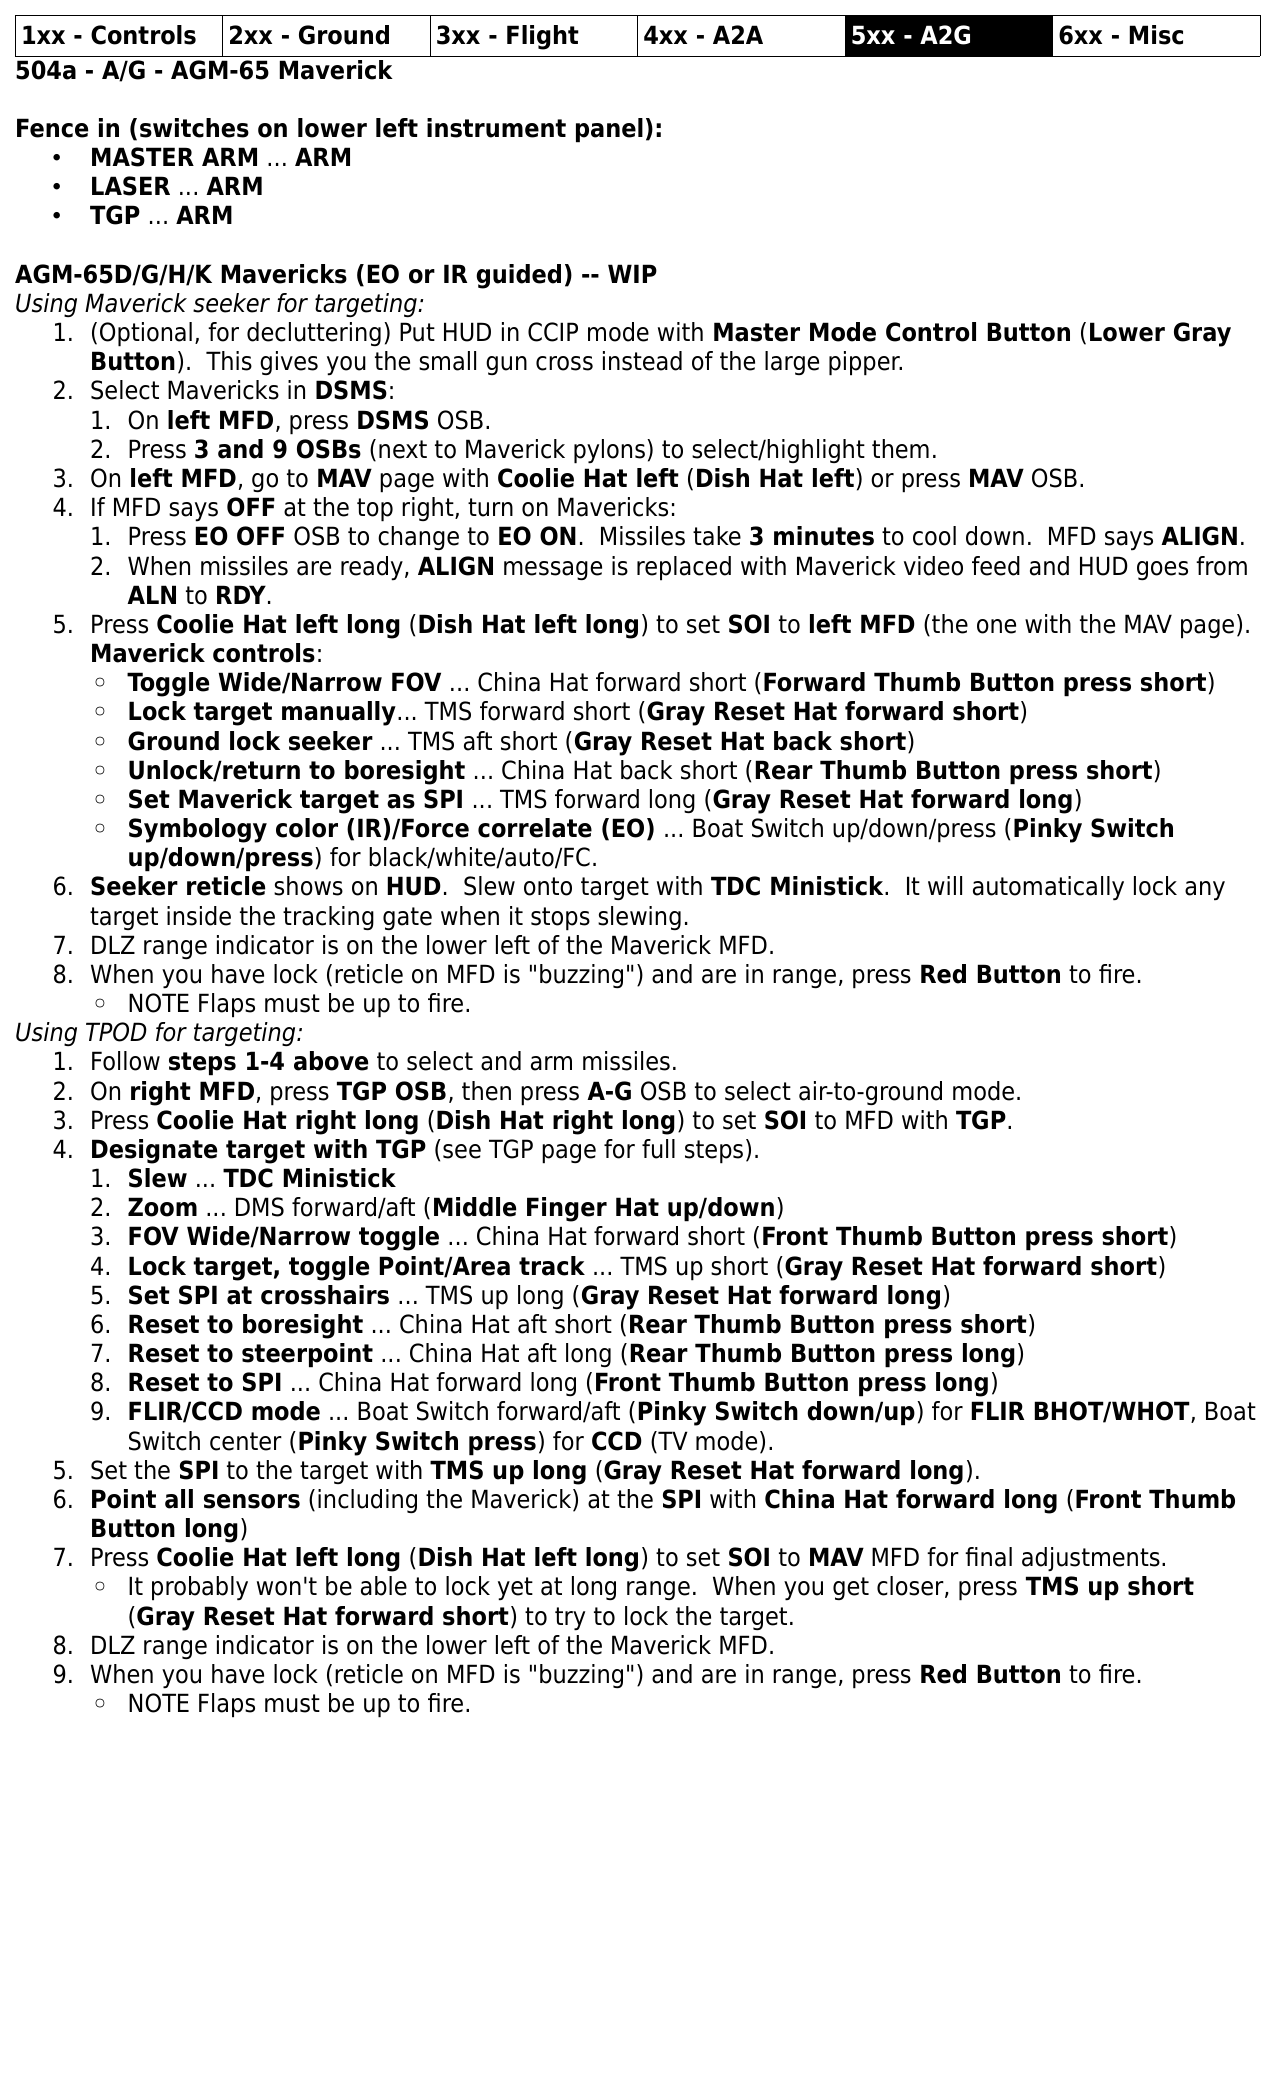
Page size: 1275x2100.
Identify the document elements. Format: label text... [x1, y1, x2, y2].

list FOV Wide/Narrow toggle ... China Hat forward short (Front Thumb Button press short) [90, 1222, 1260, 1252]
list It probably won't be able to lock yet at long range. When you get closer, press TMS up short (Gray Reset Hat forward short) to try to lock the target. [90, 1572, 1260, 1631]
list DLZ range indicator is on the lower left of the Maverick MFD. [52, 931, 1260, 960]
list FLIR/CCD mode ... Boat Switch forward/aft (Pinky Switch down/up) for FLIR BHOT/WHOT, Boat Switch center (Pinky Switch press) for CCD (TV mode). [90, 1397, 1260, 1456]
text AGM-65D/G/H/K Mavericks (EO or IR guided) -- WIP [15, 260, 1260, 289]
list Slew ... TDC Ministick [90, 1164, 1260, 1193]
list Press Coolie Hat left long (Dish Hat left long) to set SOI to left MFD (the one with the MAV page). Maverick controls: [52, 610, 1260, 668]
table_header 1xx - Controls [16, 16, 222, 56]
list Point all sensors (including the Maverick) at the SPI with China Hat forward long (Front Thumb Button long) [52, 1485, 1260, 1543]
list Symbology color (IR)/Force correlate (EO) ... Boat Switch up/down/press (Pinky Switch up/down/press) for black/white/auto/FC. [90, 814, 1260, 872]
list On left MFD, press DSMS OSB. [90, 406, 1260, 435]
list MASTER ARM ... ARM [52, 143, 1260, 172]
list Reset to SPI ... China Hat forward long (Front Thumb Button press long) [90, 1368, 1260, 1397]
text 504a - A/G - AGM-65 Maverick [15, 57, 1260, 85]
list When you have lock (reticle on MFD is "buzzing") and are in range, press Red Button to fire. [52, 960, 1260, 989]
list Press Coolie Hat left long (Dish Hat left long) to set SOI to MAV MFD for final adjustments. [52, 1543, 1260, 1572]
list Zoom ... DMS forward/aft (Middle Finger Hat up/down) [90, 1193, 1260, 1222]
table_header 2xx - Ground [223, 16, 430, 56]
table_header 4xx - A2A [638, 16, 845, 56]
list Lock target manually... TMS forward short (Gray Reset Hat forward short) [90, 697, 1260, 727]
list Designate target with TGP (see TGP page for full steps). [52, 1135, 1260, 1164]
list When you have lock (reticle on MFD is "buzzing") and are in range, press Red Button to fire. [52, 1660, 1260, 1689]
list NOTE Flaps must be up to fire. [90, 989, 1260, 1018]
list TGP ... ARM [52, 202, 1260, 231]
list Press Coolie Hat right long (Dish Hat right long) to set SOI to MFD with TGP. [52, 1106, 1260, 1135]
list Seeker reticle shows on HUD. Slew onto target with TDC Ministick. It will automatically lock any target inside the tracking gate when it stops slewing. [52, 872, 1260, 931]
list LASER ... ARM [52, 172, 1260, 202]
list Reset to steerpoint ... China Hat aft long (Rear Thumb Button press long) [90, 1339, 1260, 1368]
text Using TPOD for targeting: [15, 1018, 1260, 1047]
list Set SPI at crosshairs ... TMS up long (Gray Reset Hat forward long) [90, 1281, 1260, 1310]
list Press 3 and 9 OSBs (next to Maverick pylons) to select/highlight them. [90, 435, 1260, 464]
table_header 3xx - Flight [431, 16, 637, 56]
list When missiles are ready, ALIGN message is replaced with Maverick video feed and HUD goes from ALN to RDY. [90, 552, 1260, 610]
list On left MFD, go to MAV page with Coolie Hat left (Dish Hat left) or press MAV OSB. [52, 464, 1260, 493]
list Follow steps 1-4 above to select and arm missiles. [52, 1047, 1260, 1077]
list On right MFD, press TGP OSB, then press A-G OSB to select air-to-ground mode. [52, 1077, 1260, 1106]
list Reset to boresight ... China Hat aft short (Rear Thumb Button press short) [90, 1310, 1260, 1339]
list Set Maverick target as SPI ... TMS forward long (Gray Reset Hat forward long) [90, 785, 1260, 814]
list Select Mavericks in DSMS: [52, 377, 1260, 406]
list DLZ range indicator is on the lower left of the Maverick MFD. [52, 1631, 1260, 1660]
list Ground lock seeker ... TMS aft short (Gray Reset Hat back short) [90, 727, 1260, 756]
text Fence in (switches on lower left instrument panel): [15, 114, 1260, 143]
list Set the SPI to the target with TMS up long (Gray Reset Hat forward long). [52, 1456, 1260, 1485]
list Press EO OFF OSB to change to EO ON. Missiles take 3 minutes to cool down. MFD says ALIGN. [90, 522, 1260, 552]
text Using Maverick seeker for targeting: [15, 289, 1260, 318]
list Unlock/return to boresight ... China Hat back short (Rear Thumb Button press short) [90, 756, 1260, 785]
table_header 6xx - Misc [1053, 16, 1260, 56]
list If MFD says OFF at the top right, turn on Mavericks: [52, 493, 1260, 522]
list Lock target, toggle Point/Area track ... TMS up short (Gray Reset Hat forward short) [90, 1252, 1260, 1281]
table_header 5xx - A2G [846, 16, 1052, 56]
list Toggle Wide/Narrow FOV ... China Hat forward short (Forward Thumb Button press short) [90, 668, 1260, 697]
list NOTE Flaps must be up to fire. [90, 1689, 1260, 1718]
list (Optional, for decluttering) Put HUD in CCIP mode with Master Mode Control Button (Lower Gray Button). This gives you the small gun cross instead of the large pipper. [52, 318, 1260, 377]
